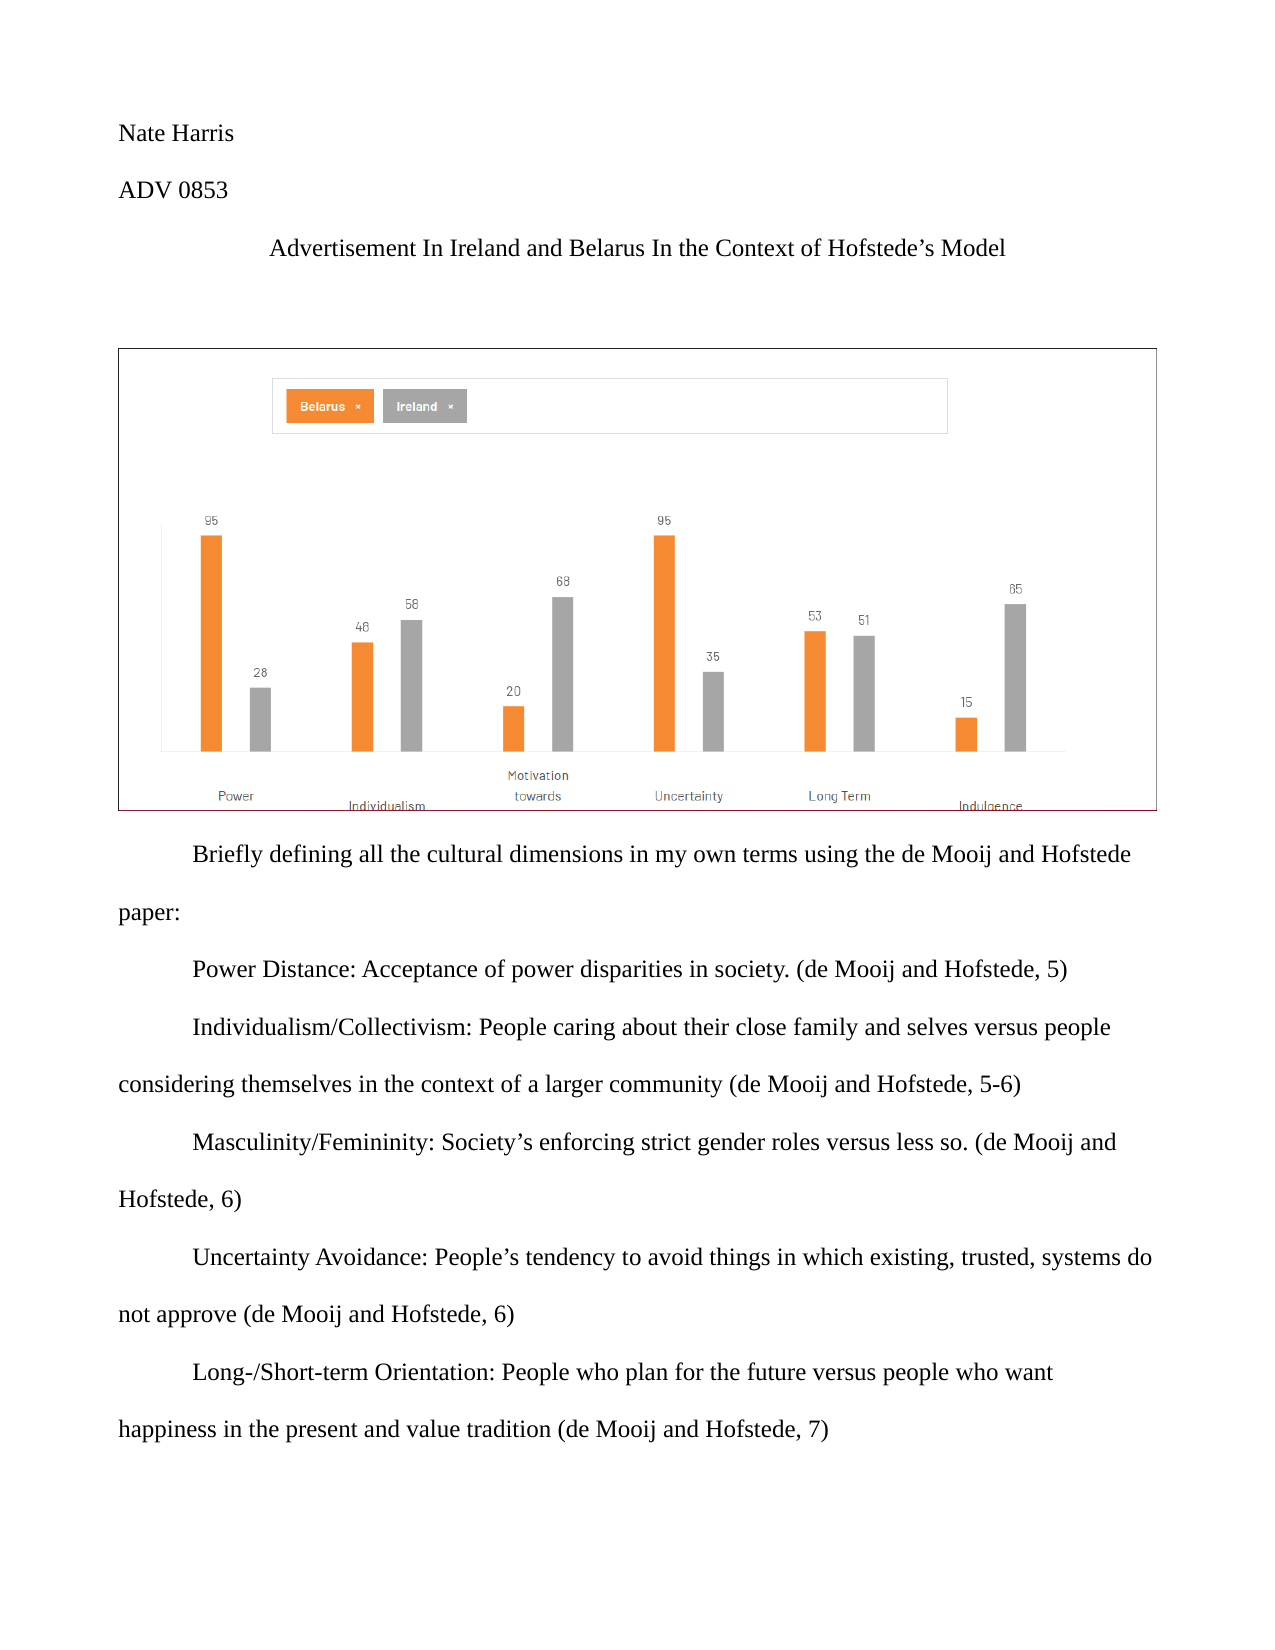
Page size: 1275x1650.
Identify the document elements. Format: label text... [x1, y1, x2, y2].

text Long-/Short-term Orientation: People who plan for the future versus people who want happiness in the present and value tradition (de Mooij and Hofstede, 7) [118, 1357, 1157, 1443]
text ADV 0853 [118, 176, 1157, 204]
text Briefly defining all the cultural dimensions in my own terms using the de Mooij and Hofstede paper: [118, 811, 1157, 926]
text Advertisement In Ireland and Belarus In the Context of Hofstede’s Model [118, 233, 1157, 262]
text Nate Harris [118, 118, 1157, 147]
text Masculinity/Femininity: Society’s enforcing strict gender roles versus less so. (de Mooij and Hofstede, 6) [118, 1127, 1157, 1213]
text Power Distance: Acceptance of power disparities in society. (de Mooij and Hofstede, 5) [118, 954, 1157, 983]
text Individualism/Collectivism: People caring about their close family and selves versus people considering themselves in the context of a larger community (de Mooij and Hofstede, 5-6) [118, 1012, 1157, 1098]
picture [118, 348, 1157, 811]
text Uncertainty Avoidance: People’s tendency to avoid things in which existing, trusted, systems do not approve (de Mooij and Hofstede, 6) [118, 1242, 1157, 1328]
